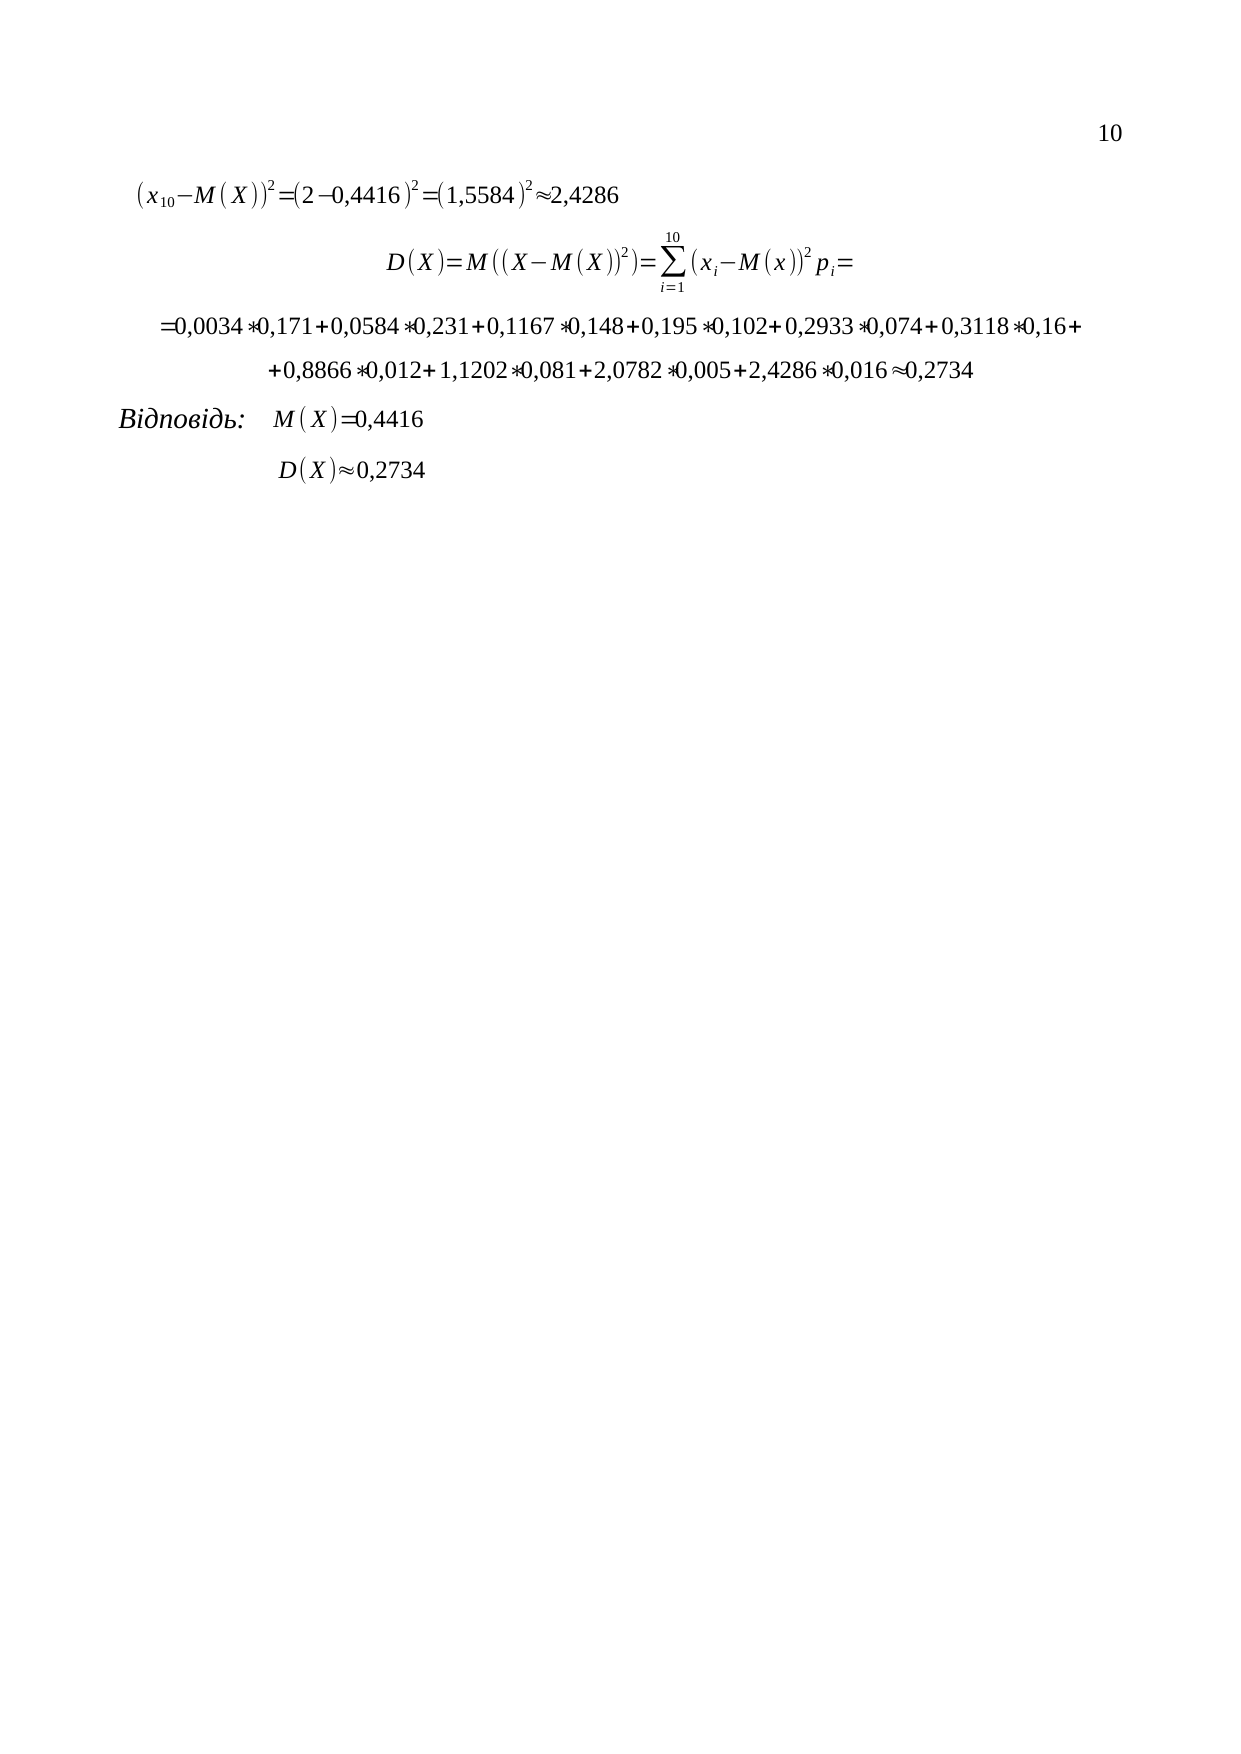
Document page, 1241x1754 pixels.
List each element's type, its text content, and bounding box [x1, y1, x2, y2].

text Відповідь: [118, 401, 1122, 435]
